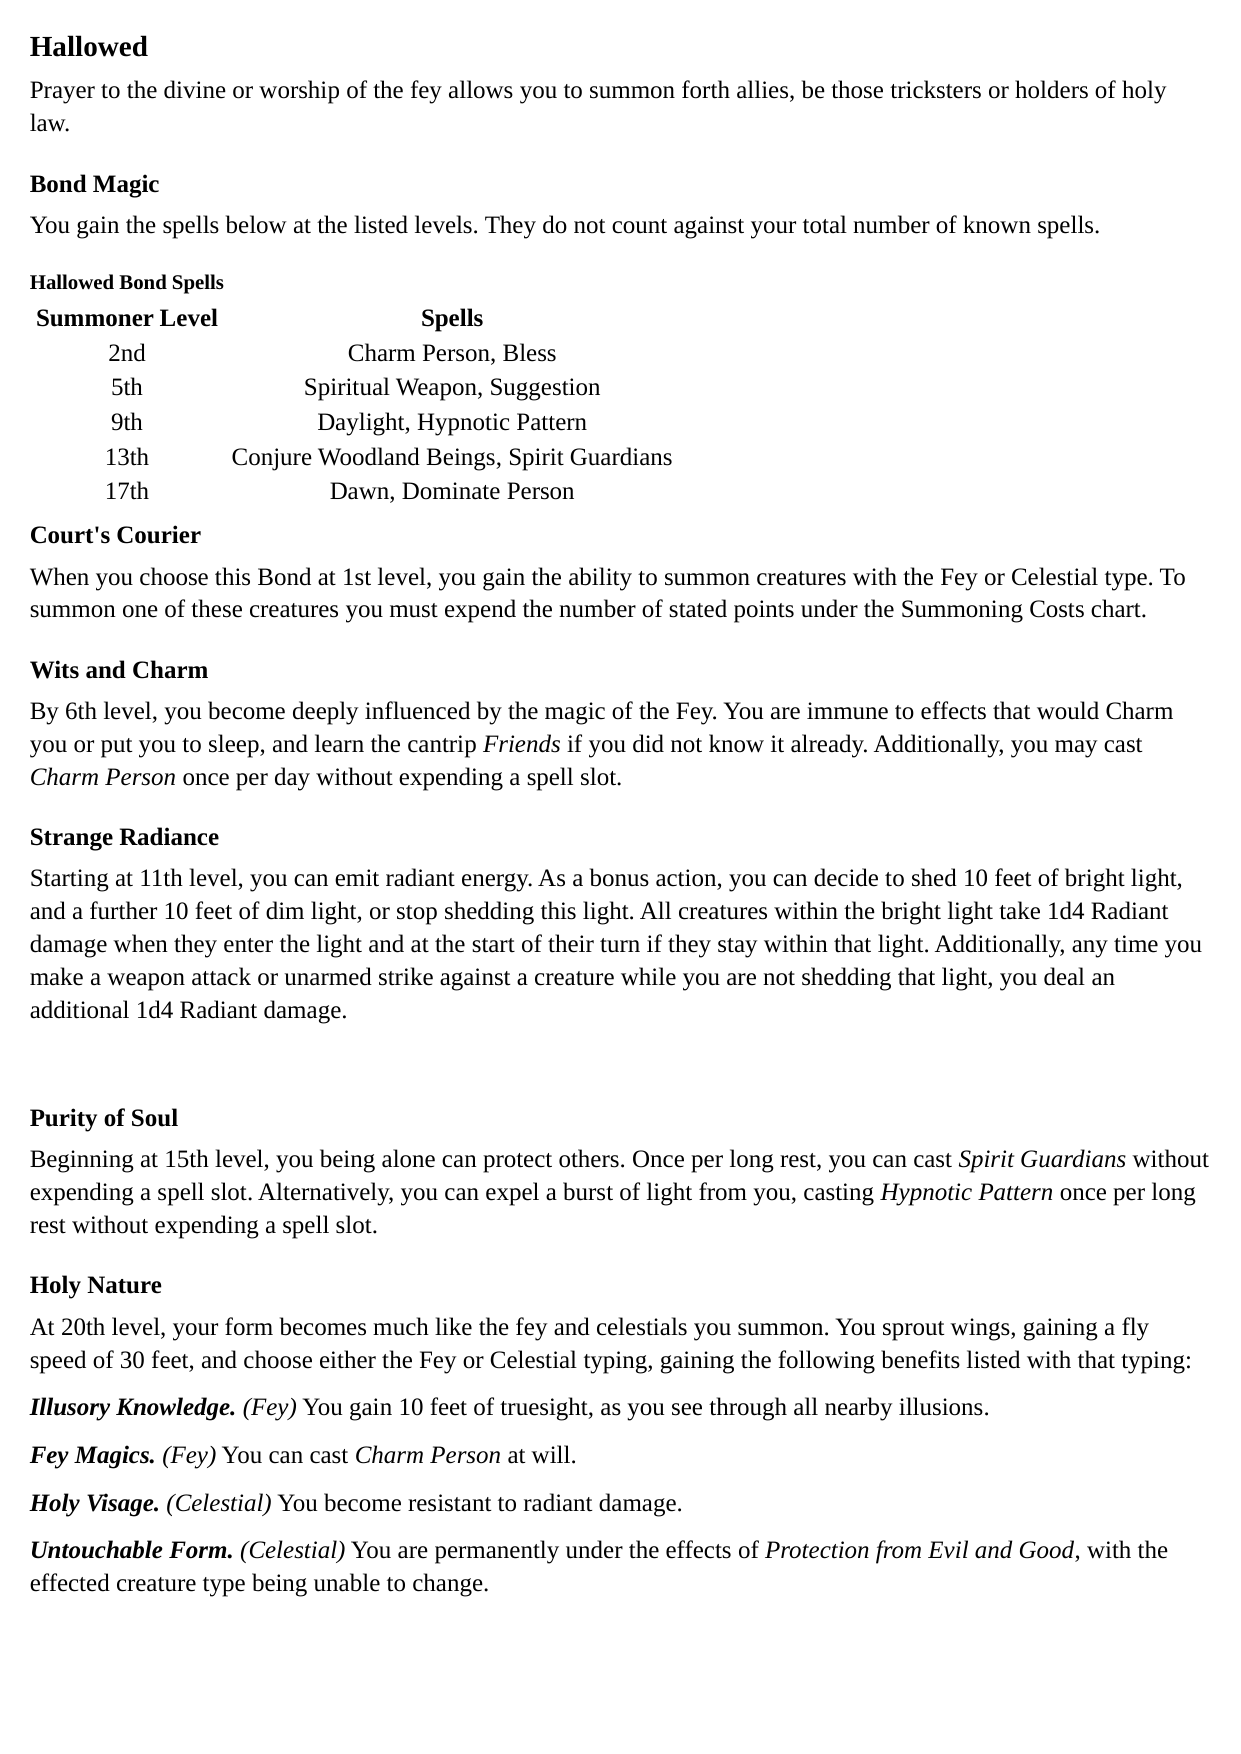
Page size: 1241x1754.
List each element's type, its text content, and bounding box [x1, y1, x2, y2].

table_cell 9th [30, 404, 224, 439]
table_cell Charm Person, Bless [224, 335, 680, 369]
subtitle Hallowed Bond Spells [29, 270, 1211, 294]
text Starting at 11th level, you can emit radiant energy. As a bonus action, you can decide to shed 10 feet of bright light, and a further 10 feet of dim light, or stop shedding this light. All creatures within the bright light take 1d4 Radiant damage when they enter the light and at the start of their turn if they stay within that light. Additionally, any time you make a weapon attack or unarmed strike against a creature while you are not shedding that light, you deal an additional 1d4 Radiant damage. [29, 863, 1211, 1024]
table_header Spells [224, 300, 680, 335]
table_cell 2nd [30, 335, 224, 369]
text Illusory Knowledge. (Fey) You gain 10 feet of truesight, as you see through all nearby illusions. [29, 1392, 1211, 1421]
text Fey Magics. (Fey) You can cast Charm Person at will. [29, 1440, 1211, 1469]
table_cell 17th [30, 473, 224, 508]
table_cell 13th [30, 439, 224, 473]
text Beginning at 15th level, you being alone can protect others. Once per long rest, you can cast Spirit Guardians without expending a spell slot. Alternatively, you can expel a burst of light from you, casting Hypnotic Pattern once per long rest without expending a spell slot. [29, 1144, 1211, 1239]
text When you choose this Bond at 1st level, you gain the ability to summon creatures with the Fey or Celestial type. To summon one of these creatures you must expend the number of stated points under the Summoning Costs chart. [29, 562, 1211, 623]
text Holy Visage. (Celestial) You become resistant to radiant damage. [29, 1488, 1211, 1516]
subtitle Purity of Soul [29, 1103, 1211, 1132]
subtitle Wits and Charm [29, 655, 1211, 683]
table_header Summoner Level [30, 300, 224, 335]
text You gain the spells below at the listed levels. They do not count against your total number of known spells. [29, 210, 1211, 239]
table_cell Daylight, Hypnotic Pattern [224, 404, 680, 439]
subtitle Strange Radiance [29, 822, 1211, 851]
subtitle Court's Courier [29, 520, 1211, 549]
subtitle Hallowed [29, 29, 1211, 63]
table_cell Spiritual Weapon, Suggestion [224, 370, 680, 404]
table_cell Conjure Woodland Beings, Spirit Guardians [224, 439, 680, 473]
subtitle Bond Magic [29, 169, 1211, 197]
subtitle Holy Nature [29, 1271, 1211, 1299]
text By 6th level, you become deeply influenced by the magic of the Fey. You are immune to effects that would Charm you or put you to sleep, and learn the cantrip Friends if you did not know it already. Additionally, you may cast Charm Person once per day without expending a spell slot. [29, 696, 1211, 791]
text Prayer to the divine or worship of the fey allows you to summon forth allies, be those tricksters or holders of holy law. [29, 76, 1211, 137]
text At 20th level, your form becomes much like the fey and celestials you summon. You sprout wings, gaining a fly speed of 30 feet, and choose either the Fey or Celestial typing, gaining the following benefits listed with that typing: [29, 1312, 1211, 1373]
text Untouchable Form. (Celestial) You are permanently under the effects of Protection from Evil and Good, with the effected creature type being unable to change. [29, 1535, 1211, 1597]
table_cell Dawn, Dominate Person [224, 473, 680, 508]
table_cell 5th [30, 370, 224, 404]
